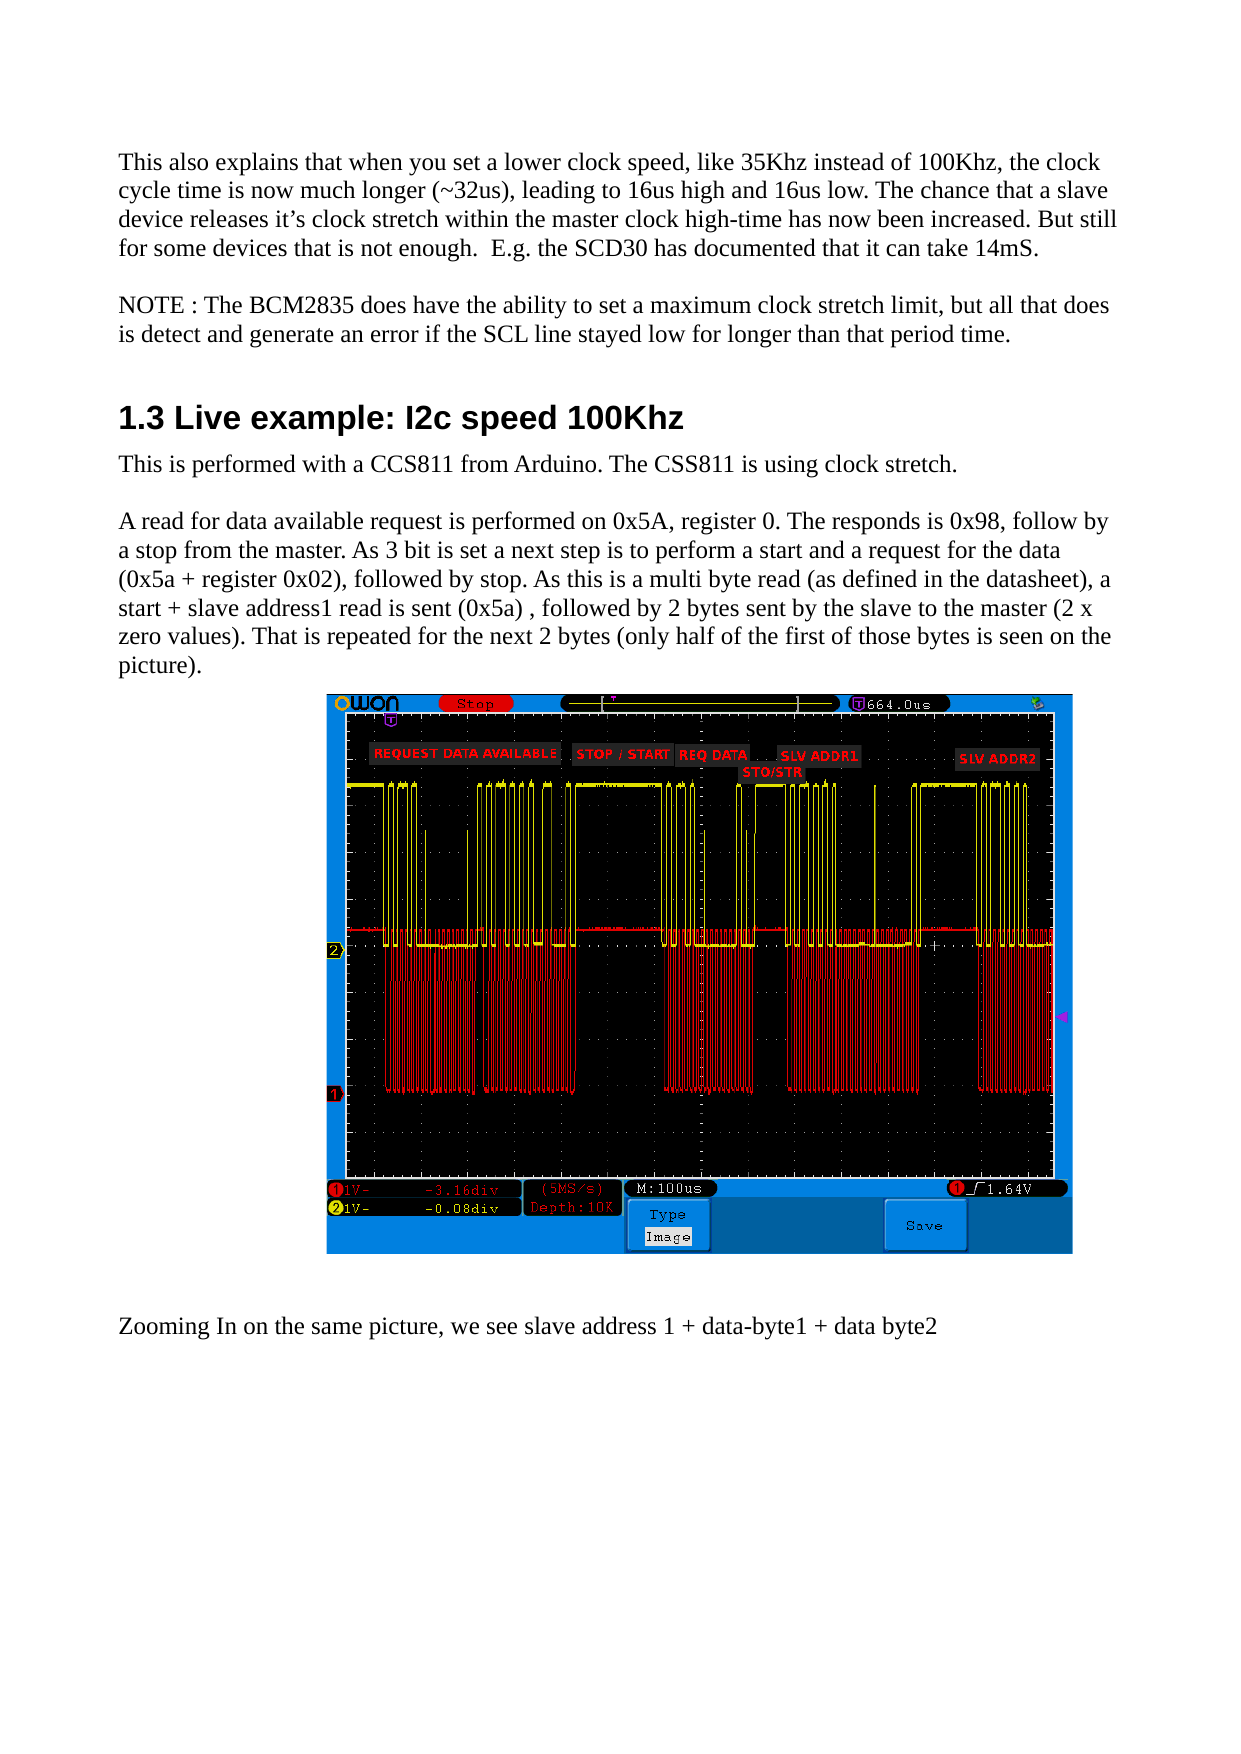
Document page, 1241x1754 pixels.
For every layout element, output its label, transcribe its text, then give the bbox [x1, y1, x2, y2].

text A read for data available request is performed on 0x5A, register 0. The responds is 0x98, follow by a stop from the master. As 3 bit is set a next step is to perform a start and a request for the data (0x5a + register 0x02), followed by stop. As this is a multi byte read (as defined in the datasheet), a start + slave address1 read is sent (0x5a) , followed by 2 bytes sent by the slave to the master (2 x zero values). That is repeated for the next 2 bytes (only half of the first of those bytes is seen on the picture). [118, 506, 1122, 679]
text This also explains that when you set a lower clock speed, like 35Khz instead of 100Khz, the clock cycle time is now much longer (~32us), leading to 16us high and 16us low. The chance that a slave device releases it’s clock stretch within the master clock high-time has now been increased. But still for some devices that is not enough. E.g. the SCD30 has documented that it can take 14mS. [118, 147, 1122, 262]
text NOTE : The BCM2835 does have the ability to set a maximum clock stretch limit, but all that does is detect and generate an error if the SCL line stayed low for longer than that period time. [118, 291, 1122, 348]
subtitle 1.3 Live example: I2c speed 100Khz [118, 398, 1122, 436]
text This is performed with a CCS811 from Arduino. The CSS811 is using clock stretch. [118, 449, 1122, 478]
text Zooming In on the same picture, we see slave address 1 + data-byte1 + data byte2 [118, 1311, 1122, 1340]
picture [326, 694, 1073, 1254]
